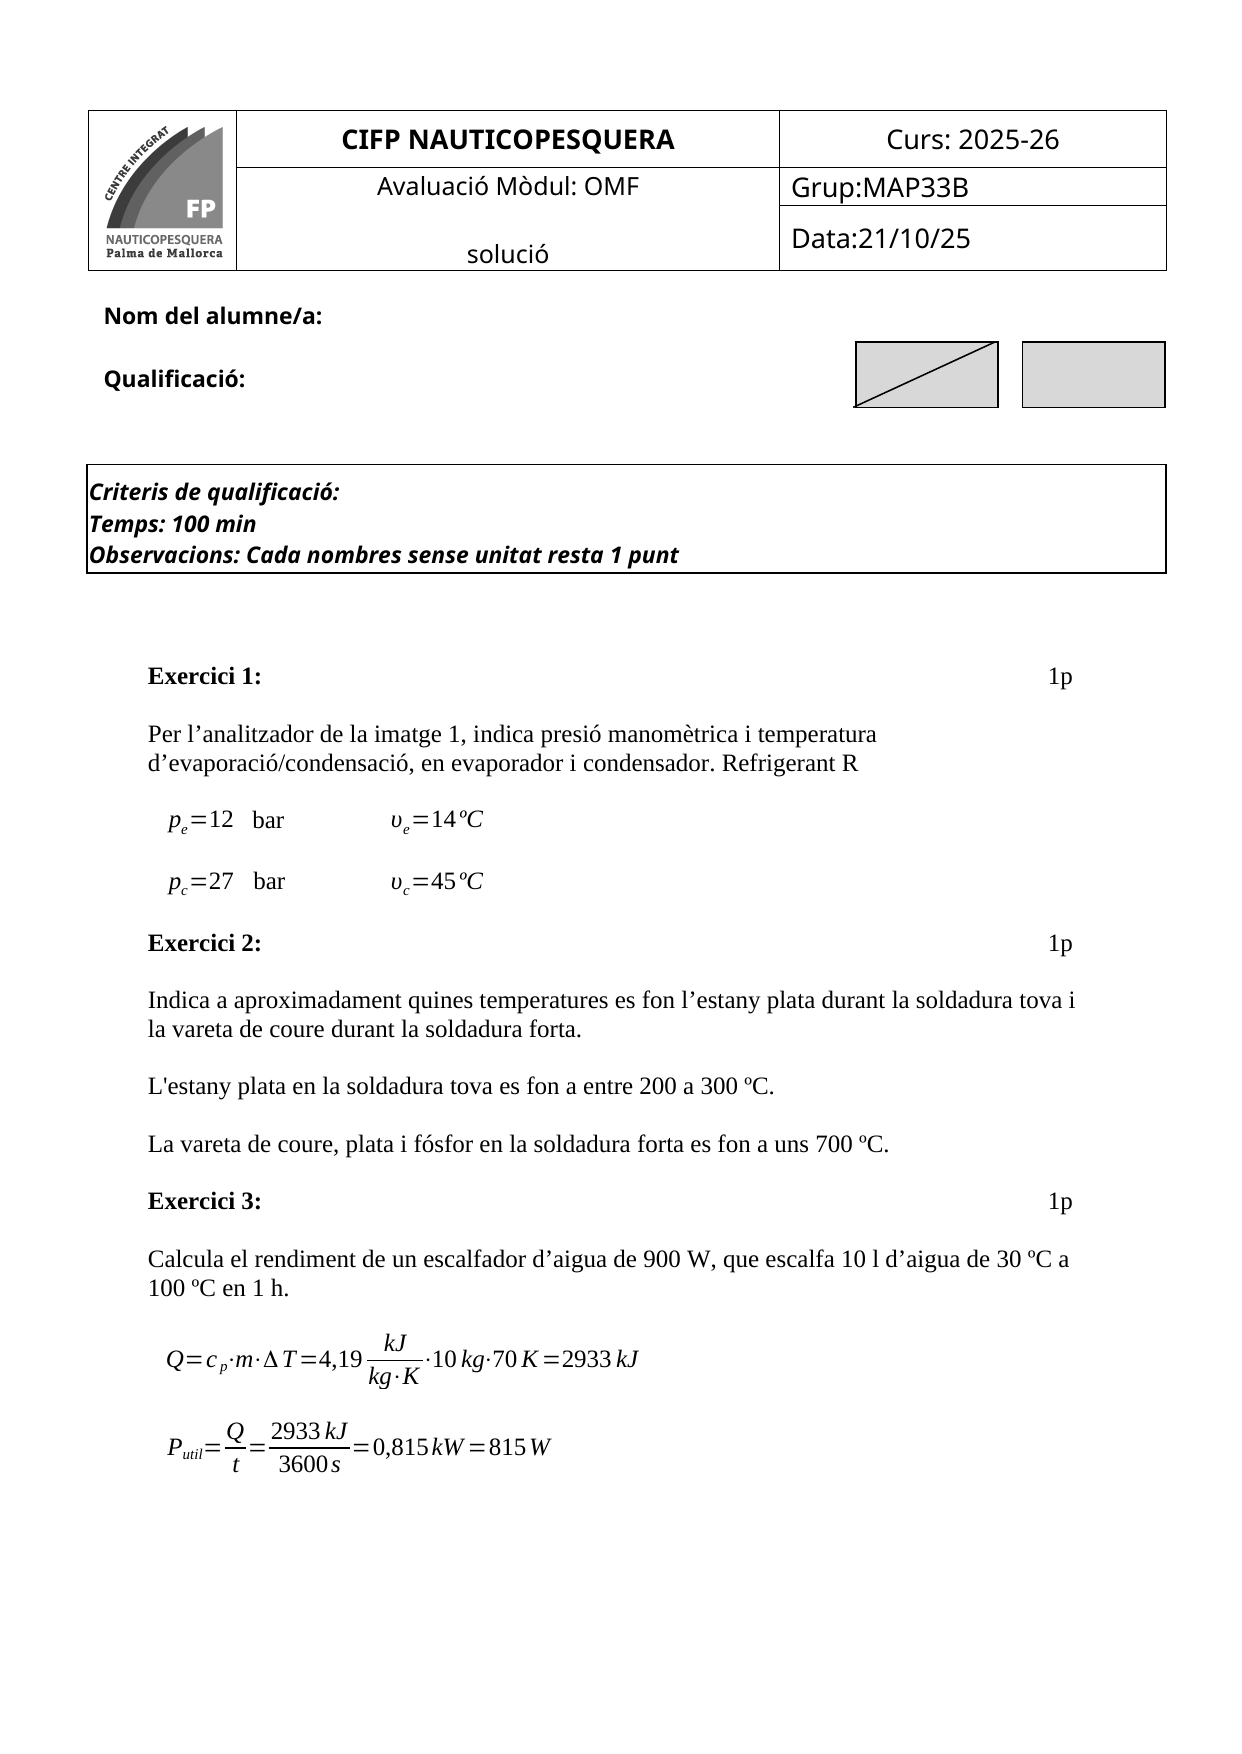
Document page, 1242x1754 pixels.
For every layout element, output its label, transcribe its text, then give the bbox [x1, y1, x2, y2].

text Per l’analitzador de la imatge 1, indica presió manomètrica i temperatura d’evaporació/condensació, en evaporador i condensador. Refrigerant R [148, 719, 1094, 776]
text L'estany plata en la soldadura tova es fon a entre 200 a 300 ºC. [148, 1071, 1094, 1100]
text Indica a aproximadament quines temperatures es fon l’estany plata durant la soldadura tova i la vareta de coure durant la soldadura forta. [148, 985, 1094, 1043]
text [999, 363, 1022, 394]
text Temps: 100 min [89, 508, 1094, 539]
text Criteris de qualificació: [89, 476, 1094, 508]
text La vareta de coure, plata i fósfor en la soldadura forta es fon a uns 700 ºC. [148, 1129, 1094, 1158]
text Calcula el rendiment de un escalfador d’aigua de 900 W, que escalfa 10 l d’aigua de 30 ºC a 100 ºC en 1 h. [148, 1244, 1094, 1301]
text bar [148, 805, 1094, 838]
text Nom del alumne/a: [103, 300, 1094, 331]
text Observacions: Cada nombres sense unitat resta 1 punt [89, 539, 1094, 570]
text Exercici 3: 1p [148, 1186, 1094, 1215]
text bar [148, 866, 1094, 899]
picture [100, 116, 229, 265]
text Qualificació: [103, 363, 855, 394]
text Exercici 1: 1p [148, 661, 1094, 690]
text Exercici 2: 1p [148, 928, 1094, 956]
